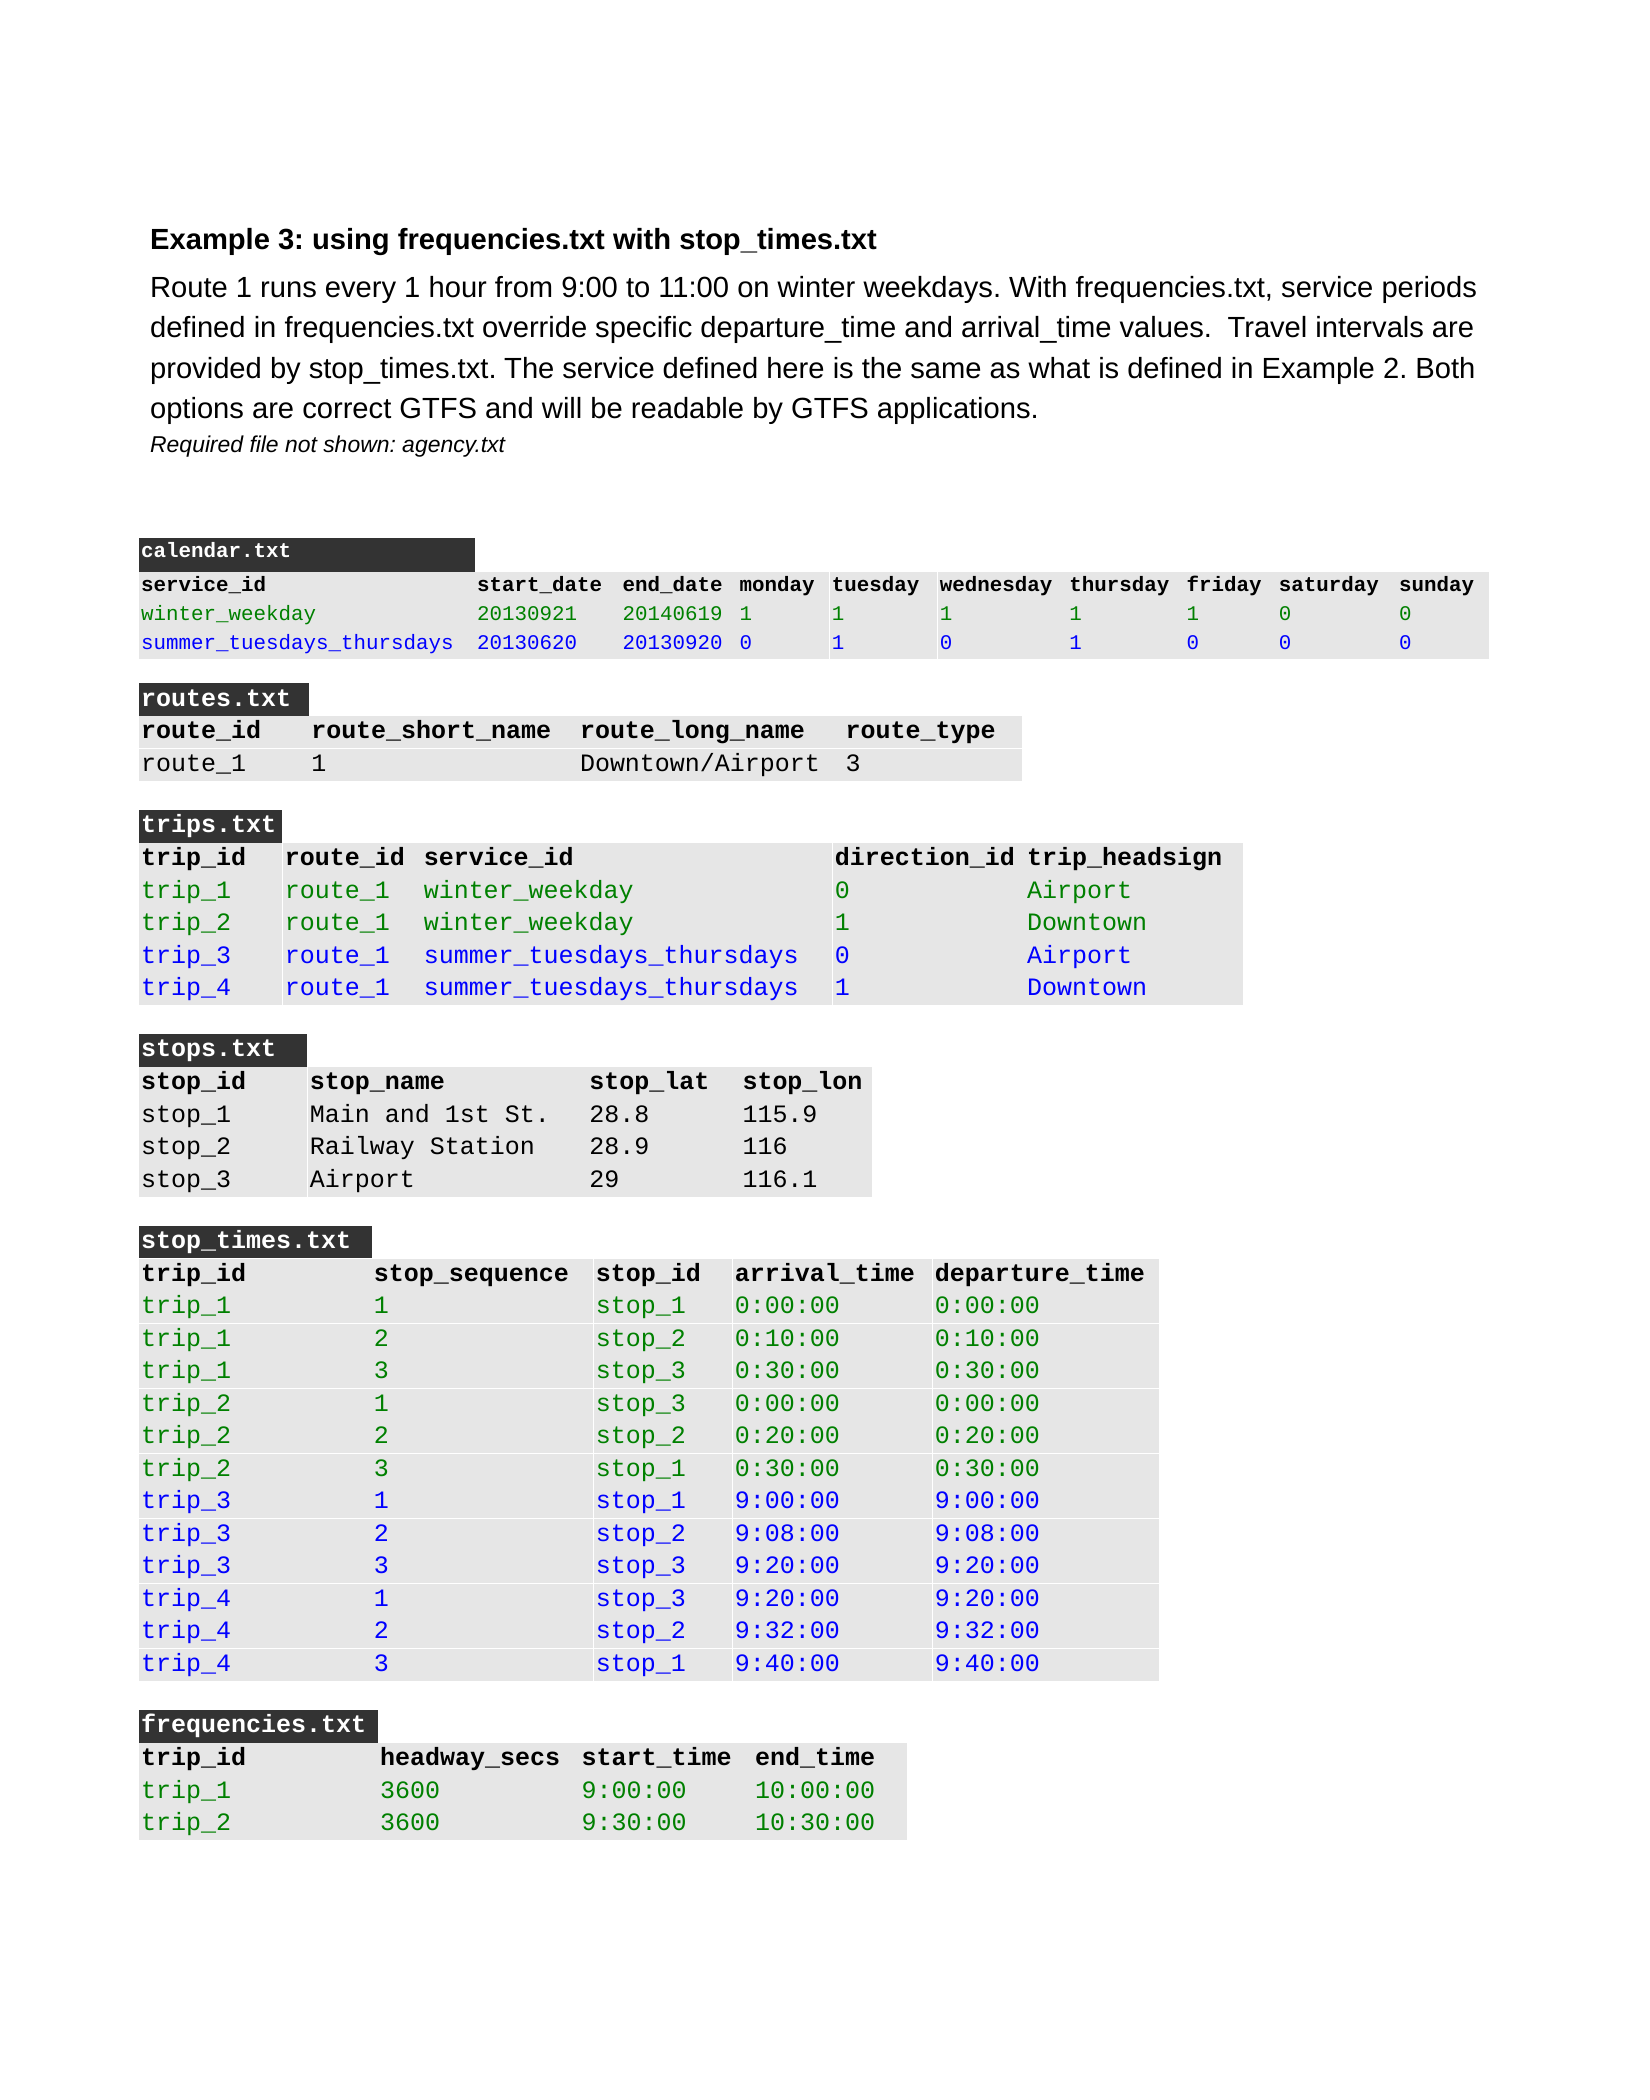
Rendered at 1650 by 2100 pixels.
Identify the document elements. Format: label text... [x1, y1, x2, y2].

table_header [1025, 810, 1243, 843]
table_cell trip_3 [139, 1551, 372, 1583]
table_cell headway_secs [378, 1743, 579, 1775]
table_cell trip_3 [139, 1519, 372, 1551]
table_cell 9:00:00 [579, 1775, 753, 1808]
table_cell summer_tuesdays_thursdays [421, 940, 832, 973]
table_cell trip_3 [139, 1486, 372, 1518]
table_cell 20130920 [620, 630, 737, 659]
table_header [579, 1710, 753, 1743]
table_header [308, 1034, 587, 1067]
table_cell 1 [309, 749, 578, 781]
table_cell 115.9 [740, 1099, 872, 1132]
text Route 1 runs every 1 hour from 9:00 to 11:00 on winter weekdays. With frequencies.txt, service periods defined in frequencies.txt override specific departure_time and arrival_time values. Travel intervals are provided by stop_times.txt. The service defined here is the same as what is defined in Example 2. Both options are correct GTFS and will be readable by GTFS applications. [150, 270, 1500, 424]
table_cell trip_id [139, 1743, 378, 1775]
table_cell route_1 [283, 940, 421, 973]
table_cell 0:30:00 [933, 1356, 1159, 1388]
table_cell 10:00:00 [753, 1775, 907, 1808]
table_cell Downtown [1025, 973, 1243, 1005]
table_cell Airport [1025, 875, 1243, 908]
table_cell thursday [1067, 572, 1184, 601]
table_cell Main and 1st St. [308, 1099, 587, 1132]
table_cell trip_4 [139, 1649, 372, 1681]
table_header [421, 810, 832, 843]
subtitle Example 3: using frequencies.txt with stop_times.txt [150, 222, 1500, 255]
table_header [737, 538, 829, 572]
table_header [475, 538, 620, 572]
table_cell trip_2 [139, 1421, 372, 1453]
table_cell trip_1 [139, 1324, 372, 1356]
table_cell trip_2 [139, 1454, 372, 1486]
table_cell 0 [1397, 601, 1489, 630]
table_cell Railway Station [308, 1132, 587, 1164]
table_cell route_1 [283, 908, 421, 940]
table_header calendar.txt [139, 538, 475, 572]
table_cell winter_weekday [139, 601, 475, 630]
table_cell stop_3 [594, 1584, 732, 1616]
table_header [733, 1226, 932, 1258]
table_cell 0 [938, 630, 1067, 659]
table_cell stop_3 [594, 1551, 732, 1583]
table_cell 1 [830, 601, 937, 630]
table_cell stop_2 [594, 1324, 732, 1356]
table_header [843, 683, 1022, 716]
table_cell stop_1 [594, 1291, 732, 1323]
table_cell tuesday [830, 572, 937, 601]
table_cell 9:00:00 [733, 1486, 932, 1518]
table_cell 3 [372, 1649, 593, 1681]
table_cell stop_2 [594, 1519, 732, 1551]
table_header [378, 1710, 579, 1743]
table_cell 1 [830, 630, 937, 659]
table_header [283, 810, 421, 843]
table_cell 9:32:00 [933, 1616, 1159, 1648]
table_header [1184, 538, 1276, 572]
table_cell 1 [938, 601, 1067, 630]
table_cell 1 [372, 1389, 593, 1421]
table_cell 1 [1067, 601, 1184, 630]
table_cell stop_sequence [372, 1259, 593, 1291]
table_header routes.txt [139, 683, 309, 716]
table_cell stop_2 [594, 1616, 732, 1648]
table_cell Airport [308, 1164, 587, 1197]
table_cell 1 [737, 601, 829, 630]
table_cell stop_1 [594, 1454, 732, 1486]
table_cell 0:00:00 [733, 1389, 932, 1421]
table_cell 2 [372, 1519, 593, 1551]
table_cell route_type [843, 716, 1022, 748]
table_header [1067, 538, 1184, 572]
table_cell 9:30:00 [579, 1808, 753, 1840]
table_cell 0:10:00 [933, 1324, 1159, 1356]
table_cell 9:32:00 [733, 1616, 932, 1648]
table_cell 1 [372, 1584, 593, 1616]
table_cell Airport [1025, 940, 1243, 973]
table_header [309, 683, 578, 716]
table_header [620, 538, 737, 572]
table_cell 3 [843, 749, 1022, 781]
table_cell Downtown [1025, 908, 1243, 940]
table_header [833, 810, 1025, 843]
table_cell stop_name [308, 1067, 587, 1099]
table_header [740, 1034, 872, 1067]
table_cell stop_2 [139, 1132, 307, 1164]
table_cell route_1 [283, 973, 421, 1005]
table_cell 0 [833, 875, 1025, 908]
text Required file not shown: agency.txt [150, 431, 1500, 457]
table_cell route_1 [283, 875, 421, 908]
table_cell 1 [1184, 601, 1276, 630]
table_cell 9:40:00 [933, 1649, 1159, 1681]
table_cell arrival_time [733, 1259, 932, 1291]
table_cell 3 [372, 1356, 593, 1388]
table_cell 0 [737, 630, 829, 659]
table_cell 28.9 [587, 1132, 740, 1164]
table_cell stop_2 [594, 1421, 732, 1453]
table_cell summer_tuesdays_thursdays [139, 630, 475, 659]
table_cell 116.1 [740, 1164, 872, 1197]
table_cell 0:00:00 [933, 1389, 1159, 1421]
table_header [1397, 538, 1489, 572]
table_cell stop_3 [139, 1164, 307, 1197]
table_header [753, 1710, 907, 1743]
table_cell stop_lat [587, 1067, 740, 1099]
table_header [372, 1226, 593, 1258]
table_cell 20130921 [475, 601, 620, 630]
table_cell direction_id [833, 843, 1025, 875]
table_header [1276, 538, 1397, 572]
table_cell 0 [1397, 630, 1489, 659]
table_cell stop_lon [740, 1067, 872, 1099]
table_cell 20130620 [475, 630, 620, 659]
table_cell trip_id [139, 1259, 372, 1291]
table_header stop_times.txt [139, 1226, 372, 1258]
table_cell trip_1 [139, 875, 282, 908]
table_cell 29 [587, 1164, 740, 1197]
table_cell 0:20:00 [933, 1421, 1159, 1453]
table_cell friday [1184, 572, 1276, 601]
table_cell service_id [421, 843, 832, 875]
table_cell 2 [372, 1616, 593, 1648]
table_cell trip_2 [139, 1389, 372, 1421]
table_cell 28.8 [587, 1099, 740, 1132]
table_cell trip_headsign [1025, 843, 1243, 875]
table_cell 0 [833, 940, 1025, 973]
table_cell 9:20:00 [933, 1584, 1159, 1616]
table_header [933, 1226, 1159, 1258]
table_cell 1 [833, 908, 1025, 940]
table_cell 0:10:00 [733, 1324, 932, 1356]
table_cell trip_id [139, 843, 282, 875]
table_cell trip_2 [139, 1808, 378, 1840]
table_cell trip_1 [139, 1775, 378, 1808]
table_cell 0 [1276, 601, 1397, 630]
table_cell 9:20:00 [733, 1584, 932, 1616]
table_cell 0:30:00 [733, 1454, 932, 1486]
table_header [594, 1226, 732, 1258]
table_cell trip_4 [139, 1616, 372, 1648]
table_cell departure_time [933, 1259, 1159, 1291]
table_cell stop_1 [139, 1099, 307, 1132]
table_header [587, 1034, 740, 1067]
table_cell stop_1 [594, 1486, 732, 1518]
table_cell 0 [1184, 630, 1276, 659]
table_header [830, 538, 937, 572]
table_header [938, 538, 1067, 572]
table_cell 116 [740, 1132, 872, 1164]
table_cell monday [737, 572, 829, 601]
table_cell winter_weekday [421, 875, 832, 908]
table_cell route_long_name [578, 716, 843, 748]
table_header [578, 683, 843, 716]
table_cell trip_4 [139, 973, 282, 1005]
table_cell trip_2 [139, 908, 282, 940]
table_cell stop_id [594, 1259, 732, 1291]
table_cell summer_tuesdays_thursdays [421, 973, 832, 1005]
table_cell winter_weekday [421, 908, 832, 940]
table_cell 9:08:00 [933, 1519, 1159, 1551]
table_cell start_date [475, 572, 620, 601]
table_cell stop_3 [594, 1356, 732, 1388]
table_cell 3600 [378, 1775, 579, 1808]
table_cell 9:40:00 [733, 1649, 932, 1681]
table_cell trip_3 [139, 940, 282, 973]
table_cell stop_3 [594, 1389, 732, 1421]
table_cell 0:00:00 [933, 1291, 1159, 1323]
table_cell 0:30:00 [933, 1454, 1159, 1486]
table_cell 2 [372, 1324, 593, 1356]
table_cell 1 [372, 1291, 593, 1323]
table_header stops.txt [139, 1034, 307, 1067]
table_cell 1 [833, 973, 1025, 1005]
table_cell 2 [372, 1421, 593, 1453]
table_cell wednesday [938, 572, 1067, 601]
table_cell 9:20:00 [733, 1551, 932, 1583]
table_cell route_1 [139, 749, 309, 781]
table_cell Downtown/Airport [578, 749, 843, 781]
table_cell 9:20:00 [933, 1551, 1159, 1583]
table_cell end_date [620, 572, 737, 601]
table_cell stop_id [139, 1067, 307, 1099]
table_cell route_id [139, 716, 309, 748]
table_cell sunday [1397, 572, 1489, 601]
table_cell 3600 [378, 1808, 579, 1840]
table_cell 1 [1067, 630, 1184, 659]
table_cell 0:30:00 [733, 1356, 932, 1388]
table_header frequencies.txt [139, 1710, 378, 1743]
table_cell saturday [1276, 572, 1397, 601]
table_cell start_time [579, 1743, 753, 1775]
table_cell 0:20:00 [733, 1421, 932, 1453]
table_cell 1 [372, 1486, 593, 1518]
table_cell trip_4 [139, 1584, 372, 1616]
table_cell 9:08:00 [733, 1519, 932, 1551]
table_cell 9:00:00 [933, 1486, 1159, 1518]
table_cell 10:30:00 [753, 1808, 907, 1840]
table_cell trip_1 [139, 1291, 372, 1323]
table_cell route_short_name [309, 716, 578, 748]
table_cell 20140619 [620, 601, 737, 630]
table_cell trip_1 [139, 1356, 372, 1388]
table_cell 0:00:00 [733, 1291, 932, 1323]
table_cell end_time [753, 1743, 907, 1775]
table_cell 3 [372, 1454, 593, 1486]
table_cell service_id [139, 572, 475, 601]
table_cell stop_1 [594, 1649, 732, 1681]
table_cell 0 [1276, 630, 1397, 659]
table_header trips.txt [139, 810, 282, 843]
table_cell route_id [283, 843, 421, 875]
table_cell 3 [372, 1551, 593, 1583]
